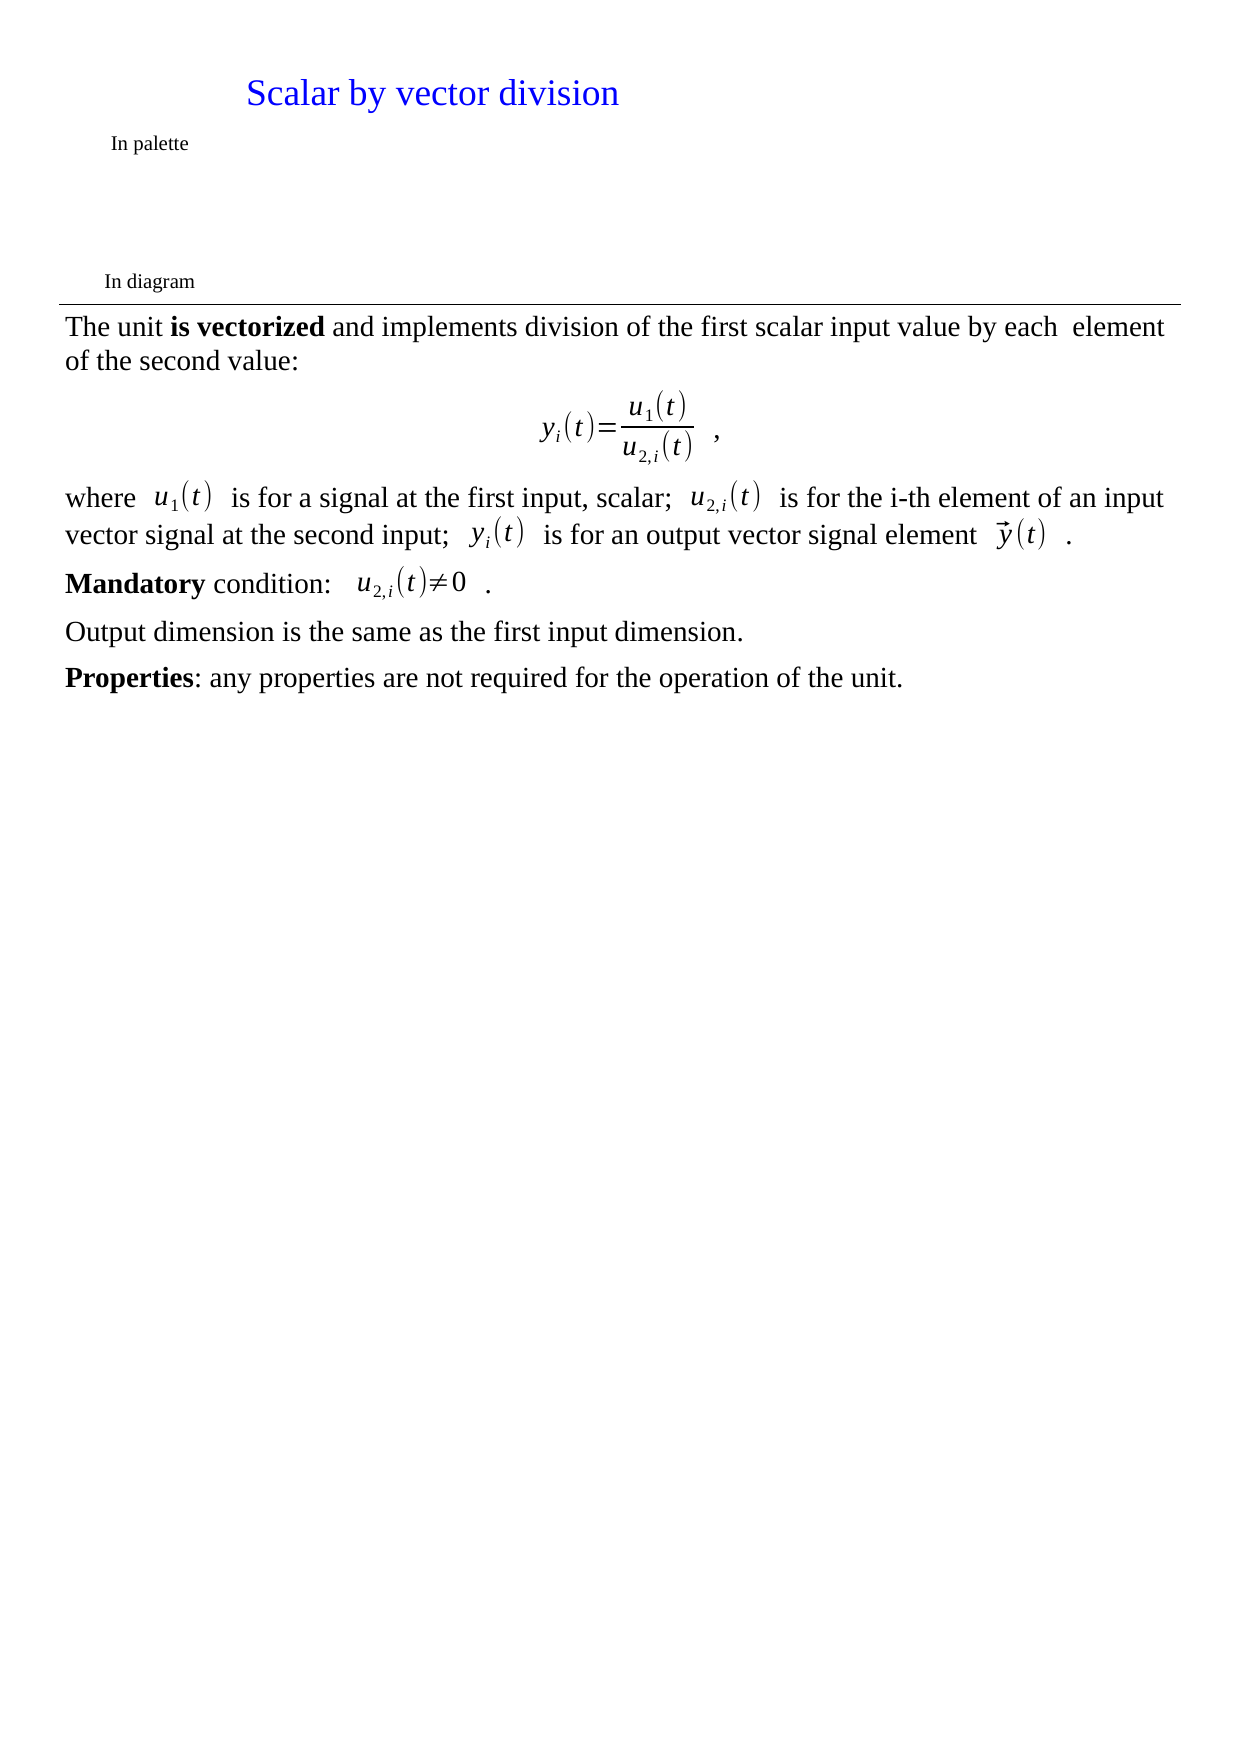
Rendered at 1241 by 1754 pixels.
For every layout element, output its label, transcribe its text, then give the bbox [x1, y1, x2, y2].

table_cell The unit is vectorized and implements division of the first scalar input value by each element of the second value: , whereis for a signal at the first input, scalar;is for the i-th element of an input vector signal at the second input;is for an output vector signal element. Mandatory condition: . Output dimension is the same as the first input dimension. Properties: any properties are not required for the operation of the unit. [59, 305, 1181, 712]
table_header Scalar by vector division [240, 59, 1181, 125]
table_cell In diagram [59, 263, 240, 303]
table_cell [59, 166, 240, 263]
table_header [59, 59, 240, 125]
table_cell [240, 166, 1181, 263]
table_cell [240, 125, 1181, 166]
table_cell In palette [59, 125, 240, 166]
table_cell [240, 263, 1181, 303]
